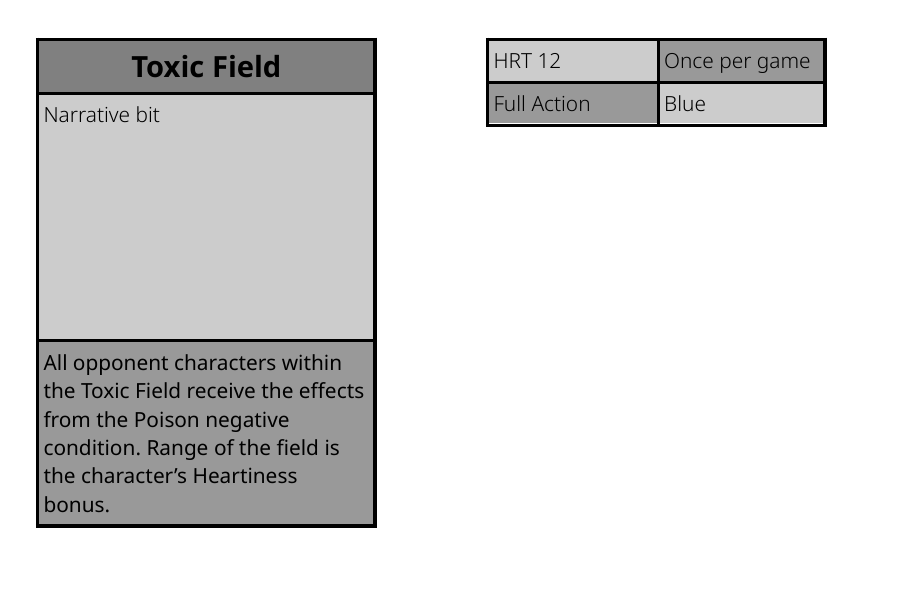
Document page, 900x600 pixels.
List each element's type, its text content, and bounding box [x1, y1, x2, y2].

table_cell All opponent characters within the Toxic Field receive the effects from the Poison negative condition. Range of the field is the character’s Heartiness bonus. [39, 342, 373, 524]
table_header Toxic Field [39, 41, 373, 92]
table_cell Full Action [489, 84, 657, 123]
table_cell Blue [660, 84, 823, 123]
table_cell Once per game [660, 41, 823, 81]
table_cell Narrative bit [39, 95, 373, 339]
table_cell HRT 12 [489, 41, 657, 81]
